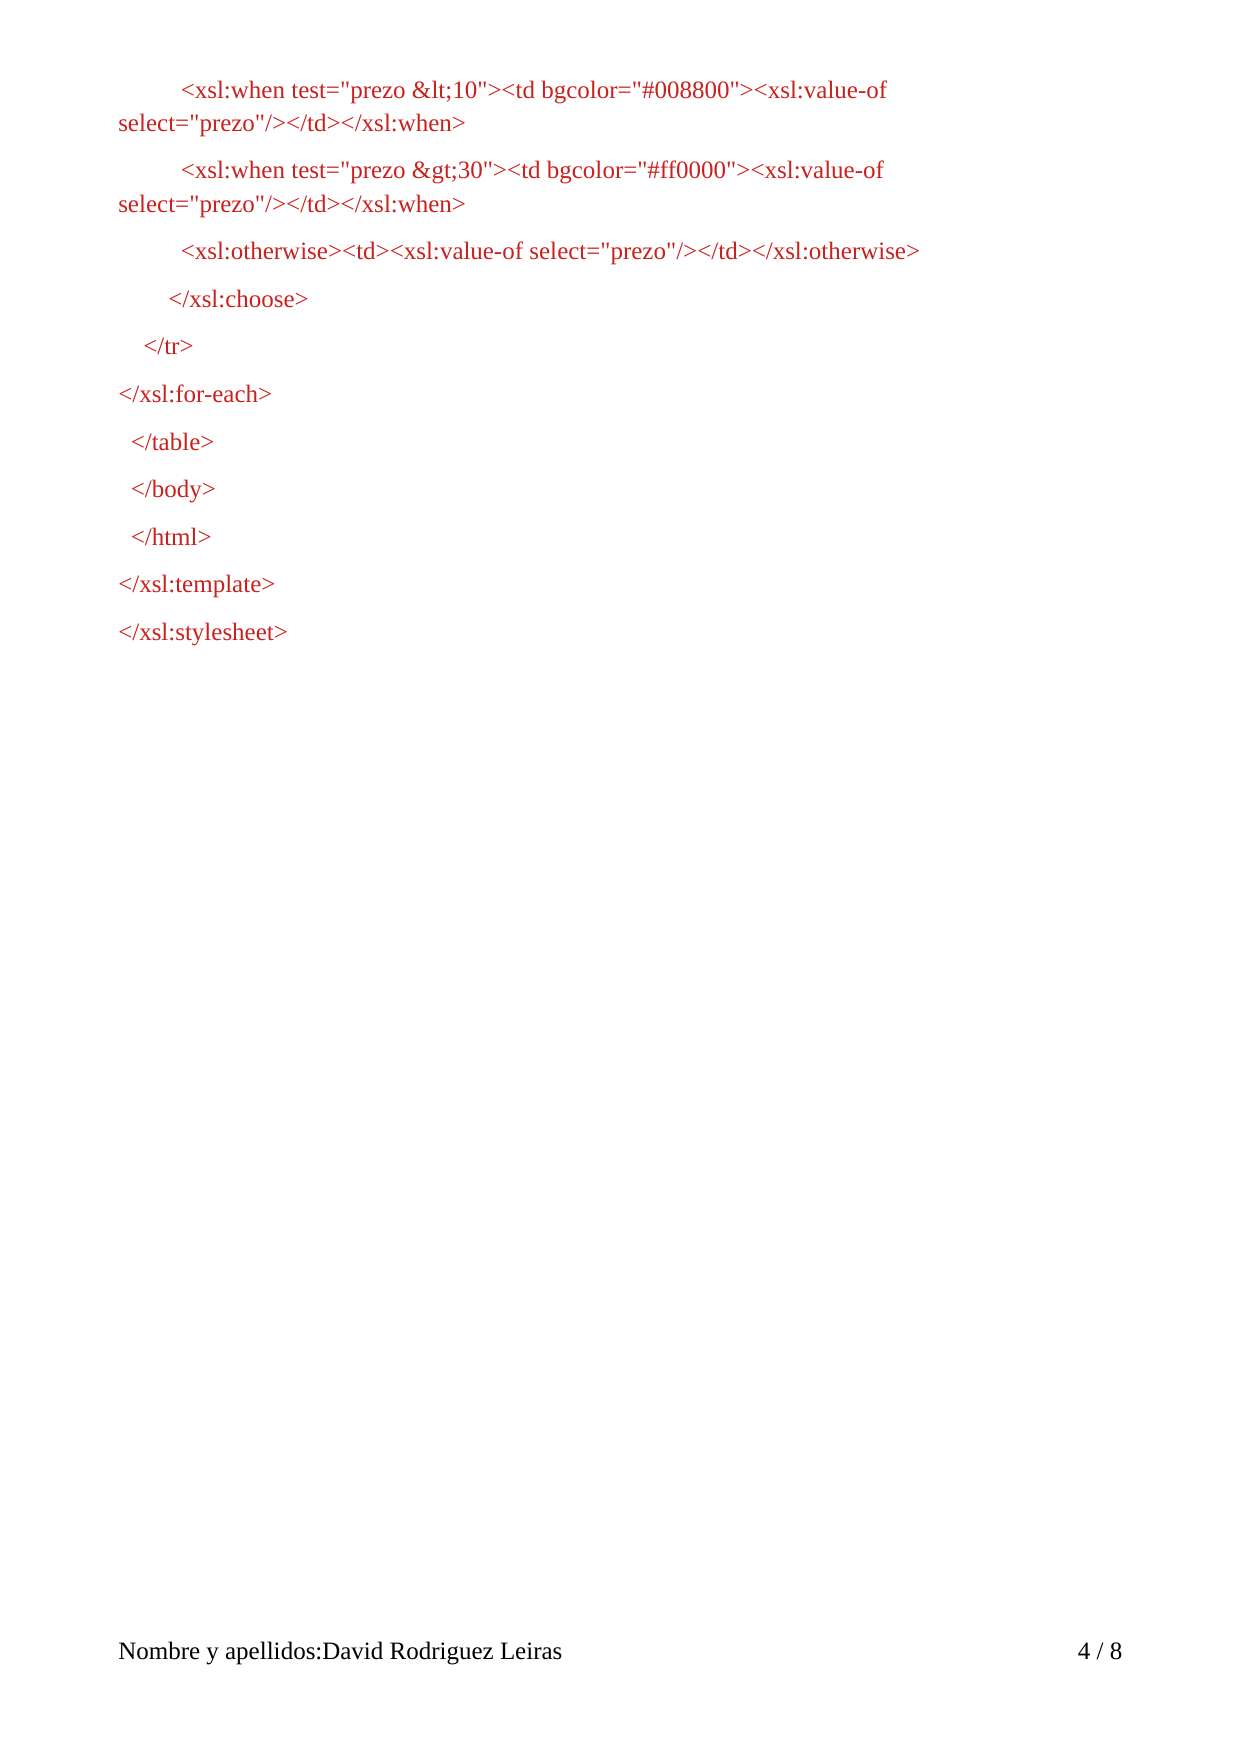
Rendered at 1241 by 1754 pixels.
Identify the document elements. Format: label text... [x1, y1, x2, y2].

text </table> [118, 427, 1122, 455]
text </body> [118, 474, 1122, 503]
text <xsl:otherwise><td><xsl:value-of select="prezo"/></td></xsl:otherwise> [118, 236, 1122, 265]
text <xsl:when test="prezo &lt;10"><td bgcolor="#008800"><xsl:value-of select="prezo"/></td></xsl:when> [118, 75, 1122, 137]
text </xsl:choose> [118, 284, 1122, 313]
text <xsl:when test="prezo &gt;30"><td bgcolor="#ff0000"><xsl:value-of select="prezo"/></td></xsl:when> [118, 156, 1122, 217]
text </xsl:for-each> [118, 379, 1122, 408]
text </xsl:stylesheet> [118, 617, 1122, 646]
text </html> [118, 522, 1122, 551]
text </tr> [118, 331, 1122, 360]
text </xsl:template> [118, 569, 1122, 598]
